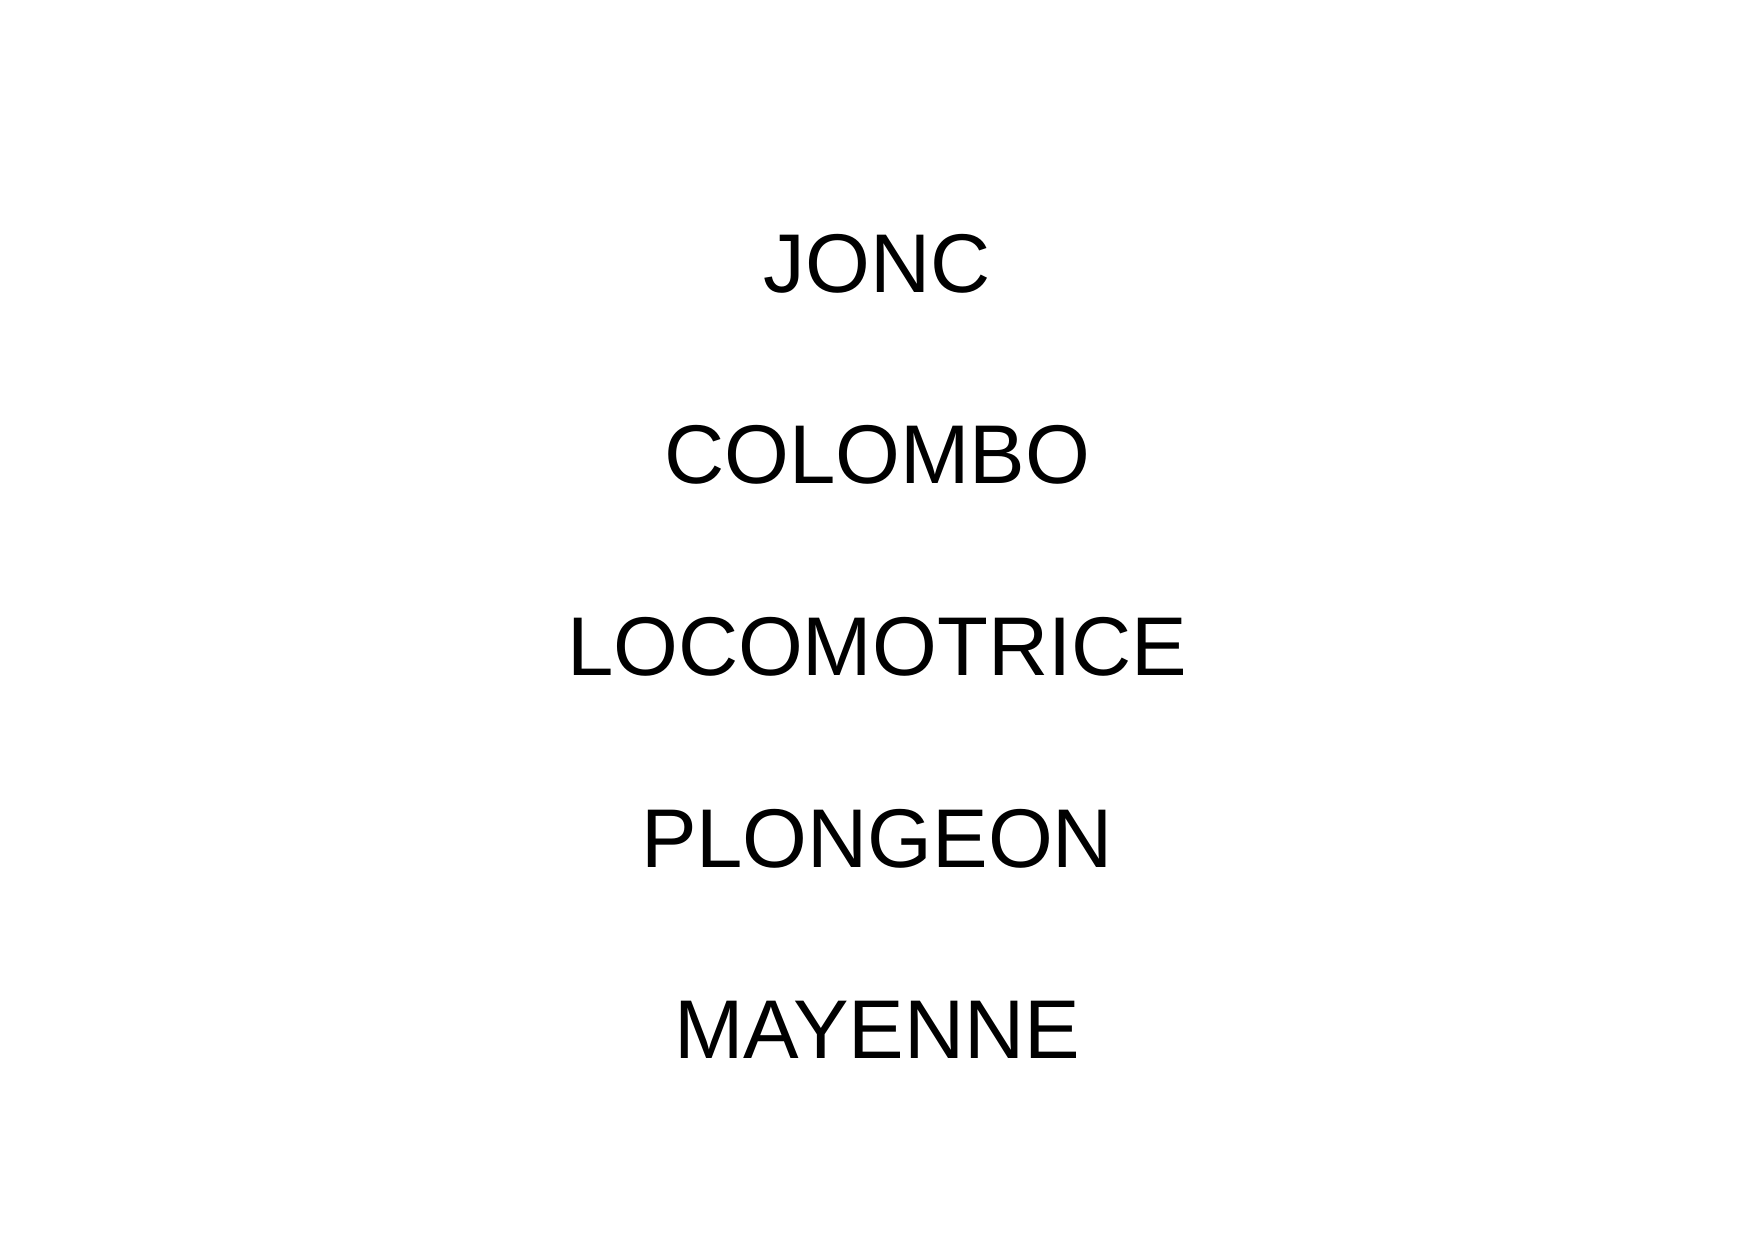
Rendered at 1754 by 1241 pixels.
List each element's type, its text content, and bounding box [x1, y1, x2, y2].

text MAYENNE [118, 981, 1636, 1076]
text PLONGEON [118, 789, 1636, 885]
text JONC [118, 214, 1636, 310]
text LOCOMOTRICE [118, 597, 1636, 693]
text COLOMBO [118, 406, 1636, 501]
